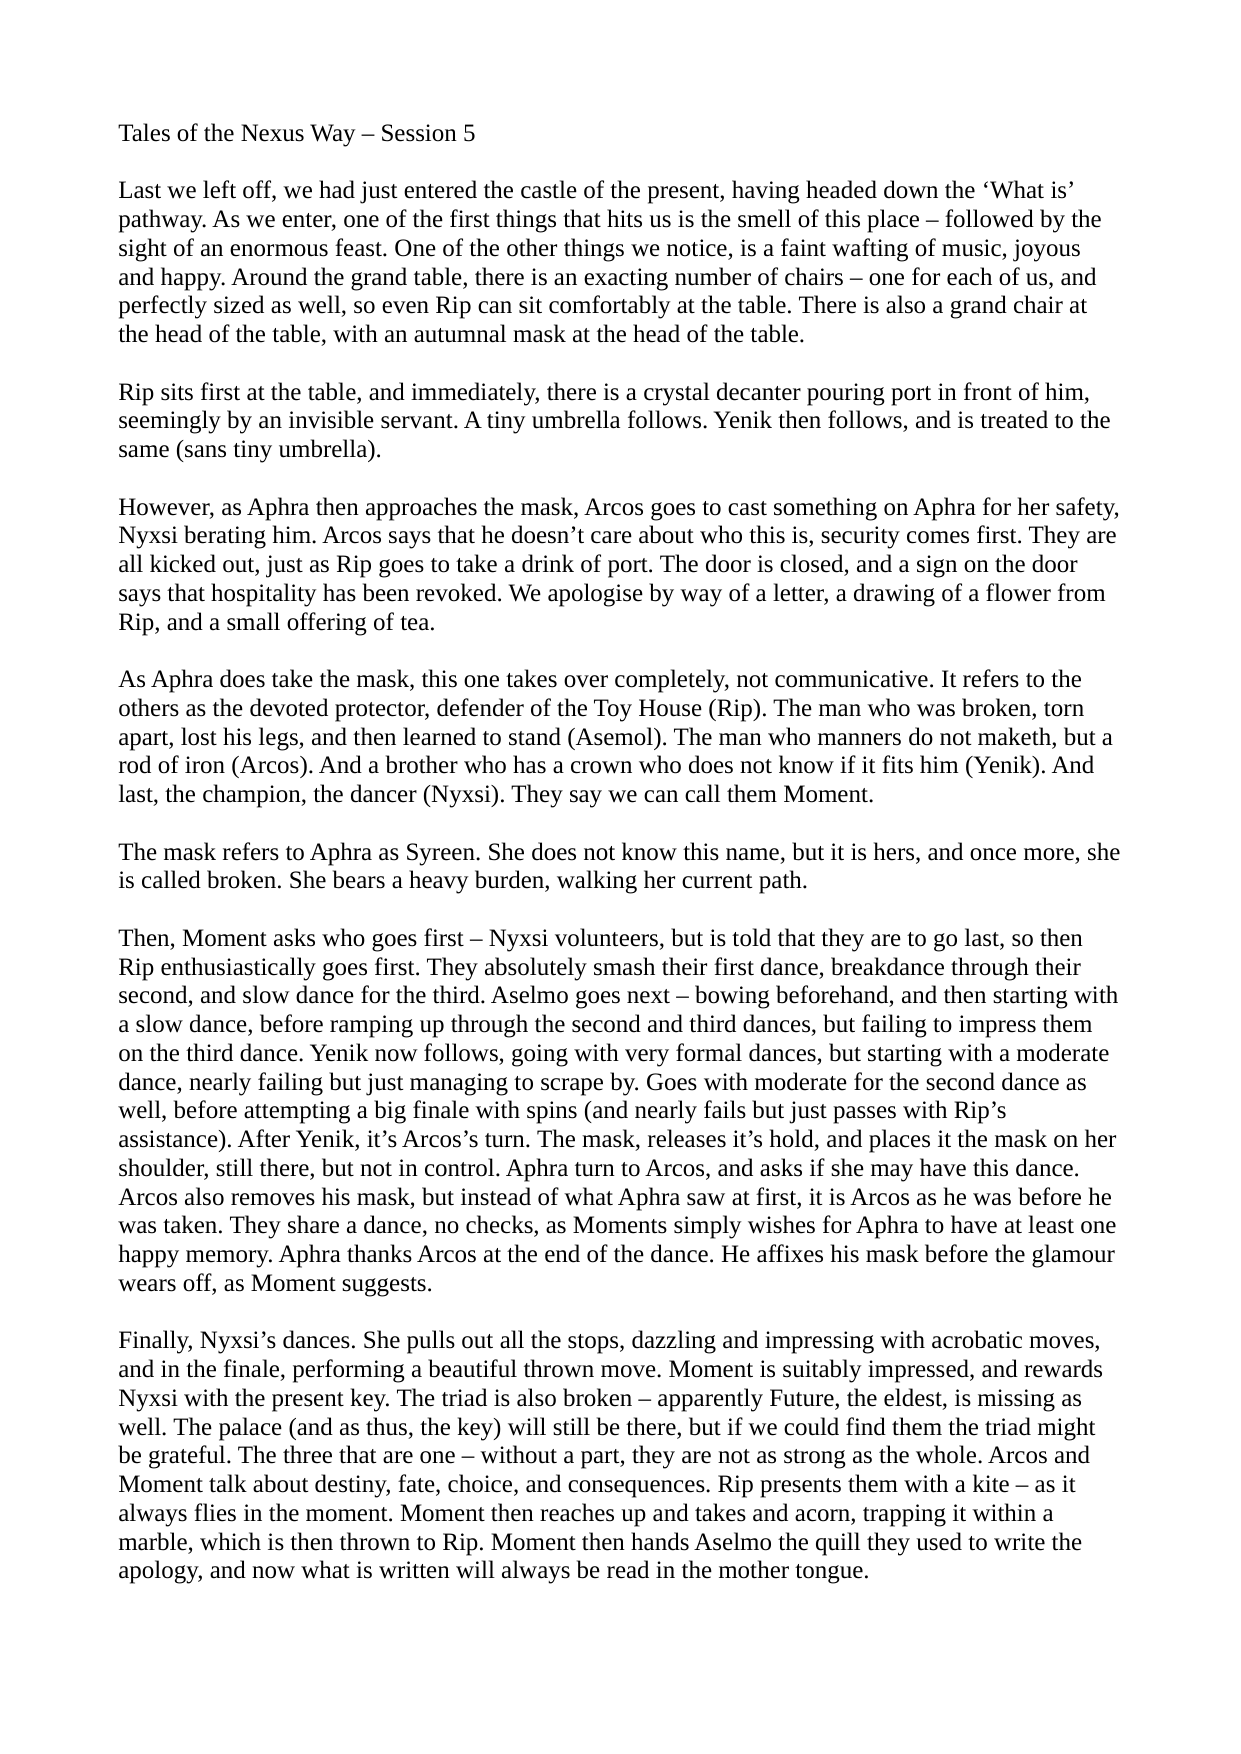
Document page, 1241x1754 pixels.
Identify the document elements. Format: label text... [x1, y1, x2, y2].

text As Aphra does take the mask, this one takes over completely, not communicative. It refers to the others as the devoted protector, defender of the Toy House (Rip). The man who was broken, torn apart, lost his legs, and then learned to stand (Asemol). The man who manners do not maketh, but a rod of iron (Arcos). And a brother who has a crown who does not know if it fits him (Yenik). And last, the champion, the dancer (Nyxsi). They say we can call them Moment. [118, 664, 1122, 808]
text The mask refers to Aphra as Syreen. She does not know this name, but it is hers, and once more, she is called broken. She bears a heavy burden, walking her current path. [118, 837, 1122, 894]
text Then, Moment asks who goes first – Nyxsi volunteers, but is told that they are to go last, so then Rip enthusiastically goes first. They absolutely smash their first dance, breakdance through their second, and slow dance for the third. Aselmo goes next – bowing beforehand, and then starting with a slow dance, before ramping up through the second and third dances, but failing to impress them on the third dance. Yenik now follows, going with very formal dances, but starting with a moderate dance, nearly failing but just managing to scrape by. Goes with moderate for the second dance as well, before attempting a big finale with spins (and nearly fails but just passes with Rip’s assistance). After Yenik, it’s Arcos’s turn. The mask, releases it’s hold, and places it the mask on her shoulder, still there, but not in control. Aphra turn to Arcos, and asks if she may have this dance. Arcos also removes his mask, but instead of what Aphra saw at first, it is Arcos as he was before he was taken. They share a dance, no checks, as Moments simply wishes for Aphra to have at least one happy memory. Aphra thanks Arcos at the end of the dance. He affixes his mask before the glamour wears off, as Moment suggests. [118, 923, 1122, 1297]
text Tales of the Nexus Way – Session 5 [118, 118, 1122, 147]
text Finally, Nyxsi’s dances. She pulls out all the stops, dazzling and impressing with acrobatic moves, and in the finale, performing a beautiful thrown move. Moment is suitably impressed, and rewards Nyxsi with the present key. The triad is also broken – apparently Future, the eldest, is missing as well. The palace (and as thus, the key) will still be there, but if we could find them the triad might be grateful. The three that are one – without a part, they are not as strong as the whole. Arcos and Moment talk about destiny, fate, choice, and consequences. Rip presents them with a kite – as it always flies in the moment. Moment then reaches up and takes and acorn, trapping it within a marble, which is then thrown to Rip. Moment then hands Aselmo the quill they used to write the apology, and now what is written will always be read in the mother tongue. [118, 1326, 1122, 1584]
text Last we left off, we had just entered the castle of the present, having headed down the ‘What is’ pathway. As we enter, one of the first things that hits us is the smell of this place – followed by the sight of an enormous feast. One of the other things we notice, is a faint wafting of music, joyous and happy. Around the grand table, there is an exacting number of chairs – one for each of us, and perfectly sized as well, so even Rip can sit comfortably at the table. There is also a grand chair at the head of the table, with an autumnal mask at the head of the table. [118, 176, 1122, 348]
text Rip sits first at the table, and immediately, there is a crystal decanter pouring port in front of him, seemingly by an invisible servant. A tiny umbrella follows. Yenik then follows, and is treated to the same (sans tiny umbrella). [118, 377, 1122, 463]
text However, as Aphra then approaches the mask, Arcos goes to cast something on Aphra for her safety, Nyxsi berating him. Arcos says that he doesn’t care about who this is, security comes first. They are all kicked out, just as Rip goes to take a drink of port. The door is closed, and a sign on the door says that hospitality has been revoked. We apologise by way of a letter, a drawing of a flower from Rip, and a small offering of tea. [118, 492, 1122, 636]
